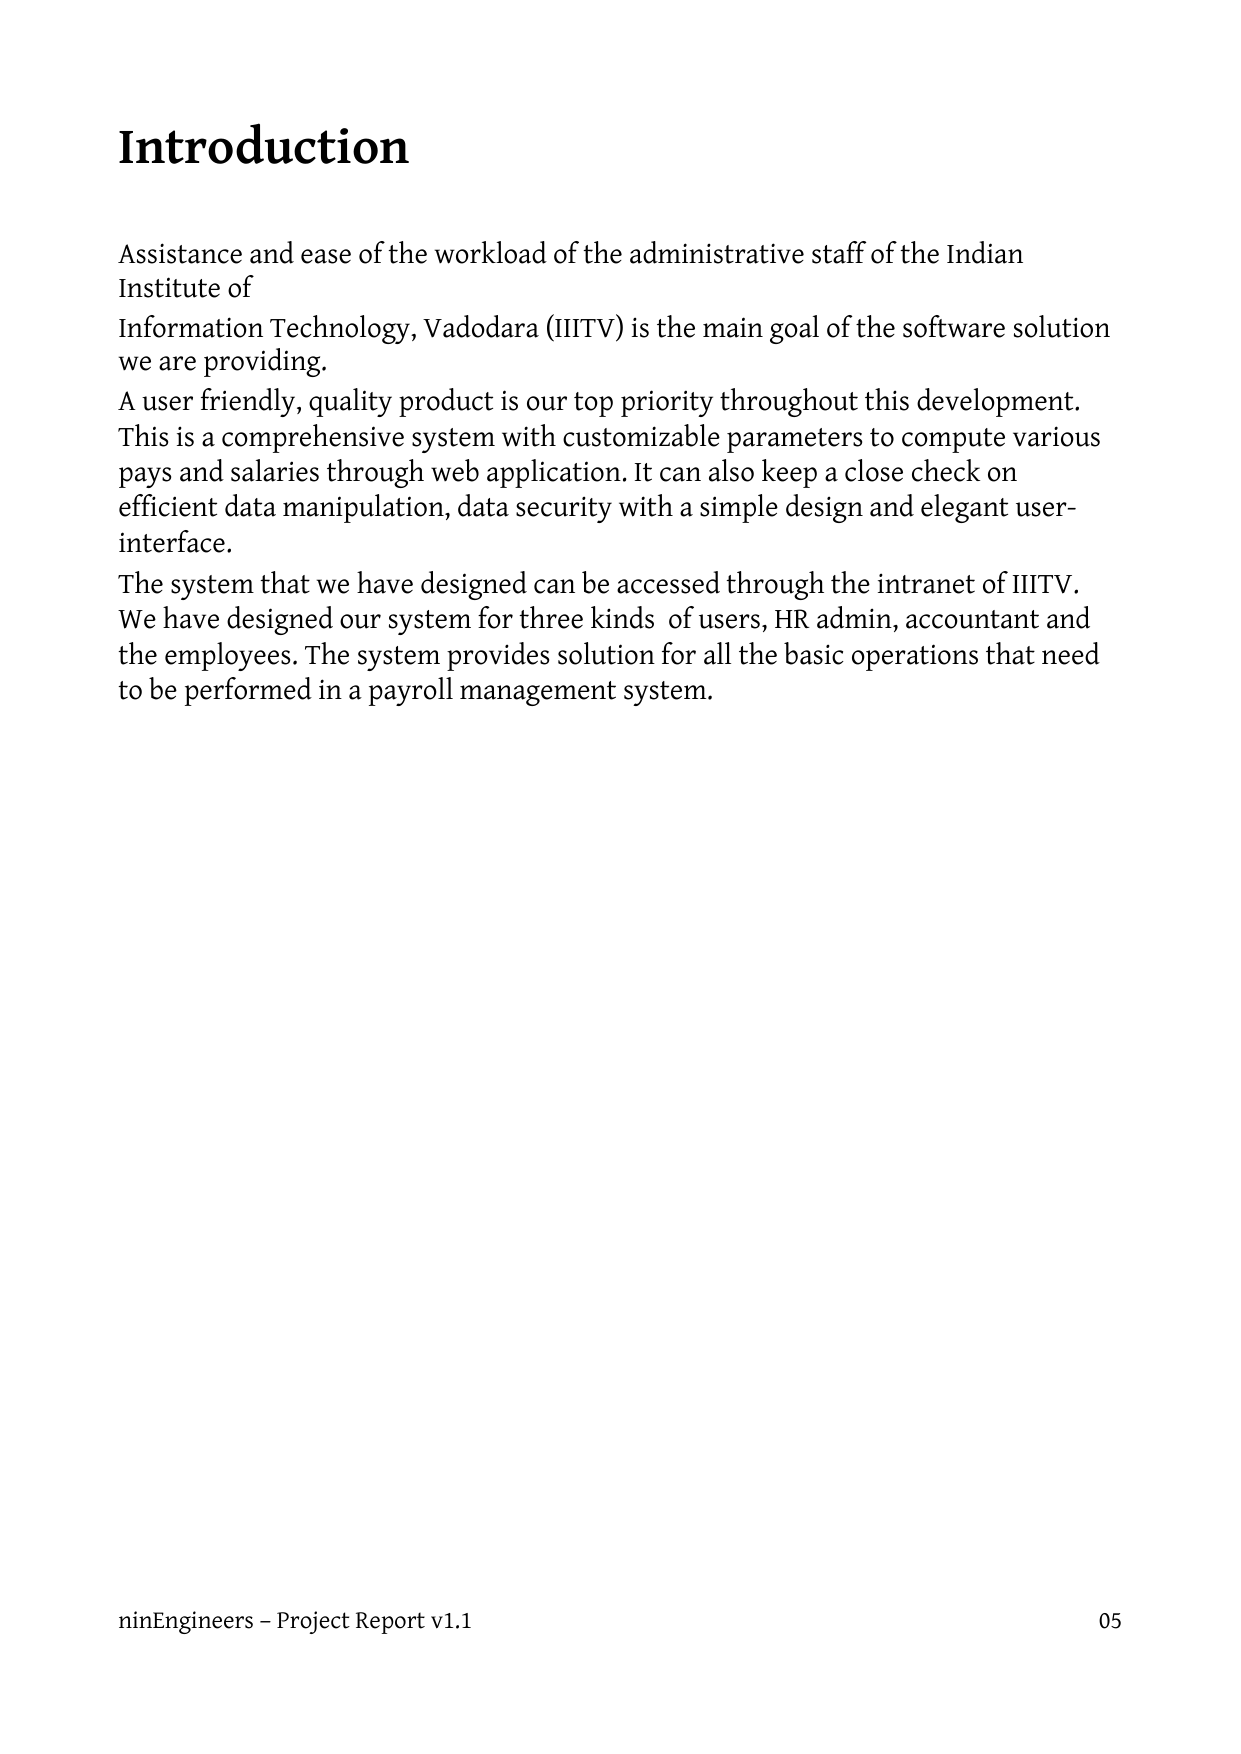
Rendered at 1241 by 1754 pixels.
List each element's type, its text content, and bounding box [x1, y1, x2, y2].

list The system that we have designed can be accessed through the intranet of IIITV. We have designed our system for three kinds of users, HR admin, accountant and the employees. The system provides solution for all the basic operations that need to be performed in a payroll management system. [118, 568, 1122, 708]
text Introduction [118, 118, 1122, 178]
list Assistance and ease of the workload of the administrative staff of the Indian Institute of [118, 238, 1122, 306]
list Information Technology, Vadodara (IIITV) is the main goal of the software solution we are providing. [118, 312, 1122, 379]
list A user friendly, quality product is our top priority throughout this development. This is a comprehensive system with customizable parameters to compute various pays and salaries through web application. It can also keep a close check on efficient data manipulation, data security with a simple design and elegant user-interface. [118, 385, 1122, 560]
